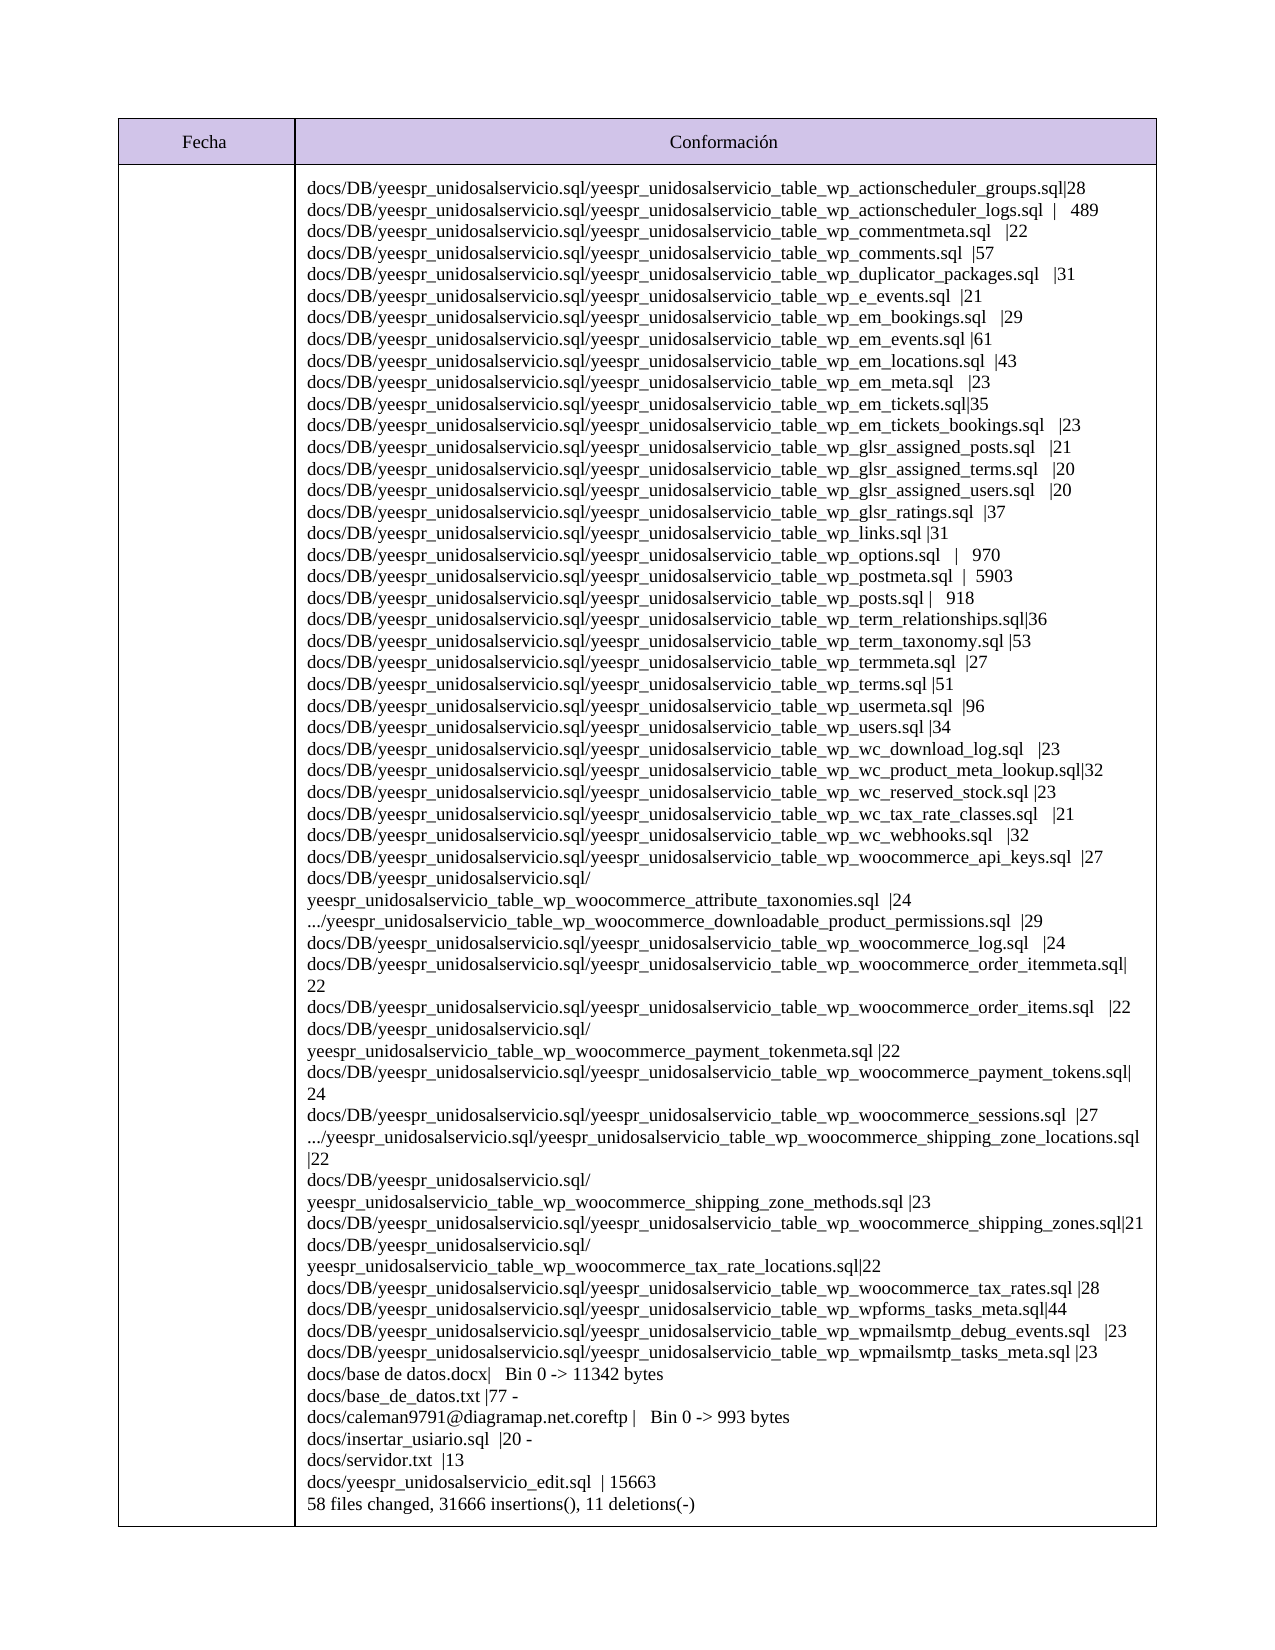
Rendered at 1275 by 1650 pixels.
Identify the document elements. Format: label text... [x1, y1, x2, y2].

table_header Fecha [119, 119, 294, 164]
table_header Conformación [296, 119, 1156, 164]
table_cell [119, 165, 294, 1526]
table_cell docs/DB/yeespr_unidosalservicio.sql/yeespr_unidosalservicio_table_wp_actionscheduler_groups.sql|28 docs/DB/yeespr_unidosalservicio.sql/yeespr_unidosalservicio_table_wp_actionscheduler_logs.sql | 489 docs/DB/yeespr_unidosalservicio.sql/yeespr_unidosalservicio_table_wp_commentmeta.sql |22 docs/DB/yeespr_unidosalservicio.sql/yeespr_unidosalservicio_table_wp_comments.sql |57 docs/DB/yeespr_unidosalservicio.sql/yeespr_unidosalservicio_table_wp_duplicator_packages.sql |31 docs/DB/yeespr_unidosalservicio.sql/yeespr_unidosalservicio_table_wp_e_events.sql |21 docs/DB/yeespr_unidosalservicio.sql/yeespr_unidosalservicio_table_wp_em_bookings.sql |29 docs/DB/yeespr_unidosalservicio.sql/yeespr_unidosalservicio_table_wp_em_events.sql |61 docs/DB/yeespr_unidosalservicio.sql/yeespr_unidosalservicio_table_wp_em_locations.sql |43 docs/DB/yeespr_unidosalservicio.sql/yeespr_unidosalservicio_table_wp_em_meta.sql |23 docs/DB/yeespr_unidosalservicio.sql/yeespr_unidosalservicio_table_wp_em_tickets.sql|35 docs/DB/yeespr_unidosalservicio.sql/yeespr_unidosalservicio_table_wp_em_tickets_bookings.sql |23 docs/DB/yeespr_unidosalservicio.sql/yeespr_unidosalservicio_table_wp_glsr_assigned_posts.sql |21 docs/DB/yeespr_unidosalservicio.sql/yeespr_unidosalservicio_table_wp_glsr_assigned_terms.sql |20 docs/DB/yeespr_unidosalservicio.sql/yeespr_unidosalservicio_table_wp_glsr_assigned_users.sql |20 docs/DB/yeespr_unidosalservicio.sql/yeespr_unidosalservicio_table_wp_glsr_ratings.sql |37 docs/DB/yeespr_unidosalservicio.sql/yeespr_unidosalservicio_table_wp_links.sql |31 docs/DB/yeespr_unidosalservicio.sql/yeespr_unidosalservicio_table_wp_options.sql | 970 docs/DB/yeespr_unidosalservicio.sql/yeespr_unidosalservicio_table_wp_postmeta.sql | 5903 docs/DB/yeespr_unidosalservicio.sql/yeespr_unidosalservicio_table_wp_posts.sql | 918 docs/DB/yeespr_unidosalservicio.sql/yeespr_unidosalservicio_table_wp_term_relationships.sql|36 docs/DB/yeespr_unidosalservicio.sql/yeespr_unidosalservicio_table_wp_term_taxonomy.sql |53 docs/DB/yeespr_unidosalservicio.sql/yeespr_unidosalservicio_table_wp_termmeta.sql |27 docs/DB/yeespr_unidosalservicio.sql/yeespr_unidosalservicio_table_wp_terms.sql |51 docs/DB/yeespr_unidosalservicio.sql/yeespr_unidosalservicio_table_wp_usermeta.sql |96 docs/DB/yeespr_unidosalservicio.sql/yeespr_unidosalservicio_table_wp_users.sql |34 docs/DB/yeespr_unidosalservicio.sql/yeespr_unidosalservicio_table_wp_wc_download_log.sql |23 docs/DB/yeespr_unidosalservicio.sql/yeespr_unidosalservicio_table_wp_wc_product_meta_lookup.sql|32 docs/DB/yeespr_unidosalservicio.sql/yeespr_unidosalservicio_table_wp_wc_reserved_stock.sql |23 docs/DB/yeespr_unidosalservicio.sql/yeespr_unidosalservicio_table_wp_wc_tax_rate_classes.sql |21 docs/DB/yeespr_unidosalservicio.sql/yeespr_unidosalservicio_table_wp_wc_webhooks.sql |32 docs/DB/yeespr_unidosalservicio.sql/yeespr_unidosalservicio_table_wp_woocommerce_api_keys.sql |27 docs/DB/yeespr_unidosalservicio.sql/yeespr_unidosalservicio_table_wp_woocommerce_attribute_taxonomies.sql |24 .../yeespr_unidosalservicio_table_wp_woocommerce_downloadable_product_permissions.sql |29 docs/DB/yeespr_unidosalservicio.sql/yeespr_unidosalservicio_table_wp_woocommerce_log.sql |24 docs/DB/yeespr_unidosalservicio.sql/yeespr_unidosalservicio_table_wp_woocommerce_order_itemmeta.sql|22 docs/DB/yeespr_unidosalservicio.sql/yeespr_unidosalservicio_table_wp_woocommerce_order_items.sql |22 docs/DB/yeespr_unidosalservicio.sql/yeespr_unidosalservicio_table_wp_woocommerce_payment_tokenmeta.sql |22 docs/DB/yeespr_unidosalservicio.sql/yeespr_unidosalservicio_table_wp_woocommerce_payment_tokens.sql|24 docs/DB/yeespr_unidosalservicio.sql/yeespr_unidosalservicio_table_wp_woocommerce_sessions.sql |27 .../yeespr_unidosalservicio.sql/yeespr_unidosalservicio_table_wp_woocommerce_shipping_zone_locations.sql |22 docs/DB/yeespr_unidosalservicio.sql/yeespr_unidosalservicio_table_wp_woocommerce_shipping_zone_methods.sql |23 docs/DB/yeespr_unidosalservicio.sql/yeespr_unidosalservicio_table_wp_woocommerce_shipping_zones.sql|21 docs/DB/yeespr_unidosalservicio.sql/yeespr_unidosalservicio_table_wp_woocommerce_tax_rate_locations.sql|22 docs/DB/yeespr_unidosalservicio.sql/yeespr_unidosalservicio_table_wp_woocommerce_tax_rates.sql |28 docs/DB/yeespr_unidosalservicio.sql/yeespr_unidosalservicio_table_wp_wpforms_tasks_meta.sql|44 docs/DB/yeespr_unidosalservicio.sql/yeespr_unidosalservicio_table_wp_wpmailsmtp_debug_events.sql |23 docs/DB/yeespr_unidosalservicio.sql/yeespr_unidosalservicio_table_wp_wpmailsmtp_tasks_meta.sql |23 docs/base de datos.docx| Bin 0 -> 11342 bytes docs/base_de_datos.txt |77 - docs/caleman9791@diagramap.net.coreftp | Bin 0 -> 993 bytes docs/insertar_usiario.sql |20 - docs/servidor.txt |13 docs/yeespr_unidosalservicio_edit.sql | 15663 58 files changed, 31666 insertions(), 11 deletions(-) [296, 165, 1156, 1526]
